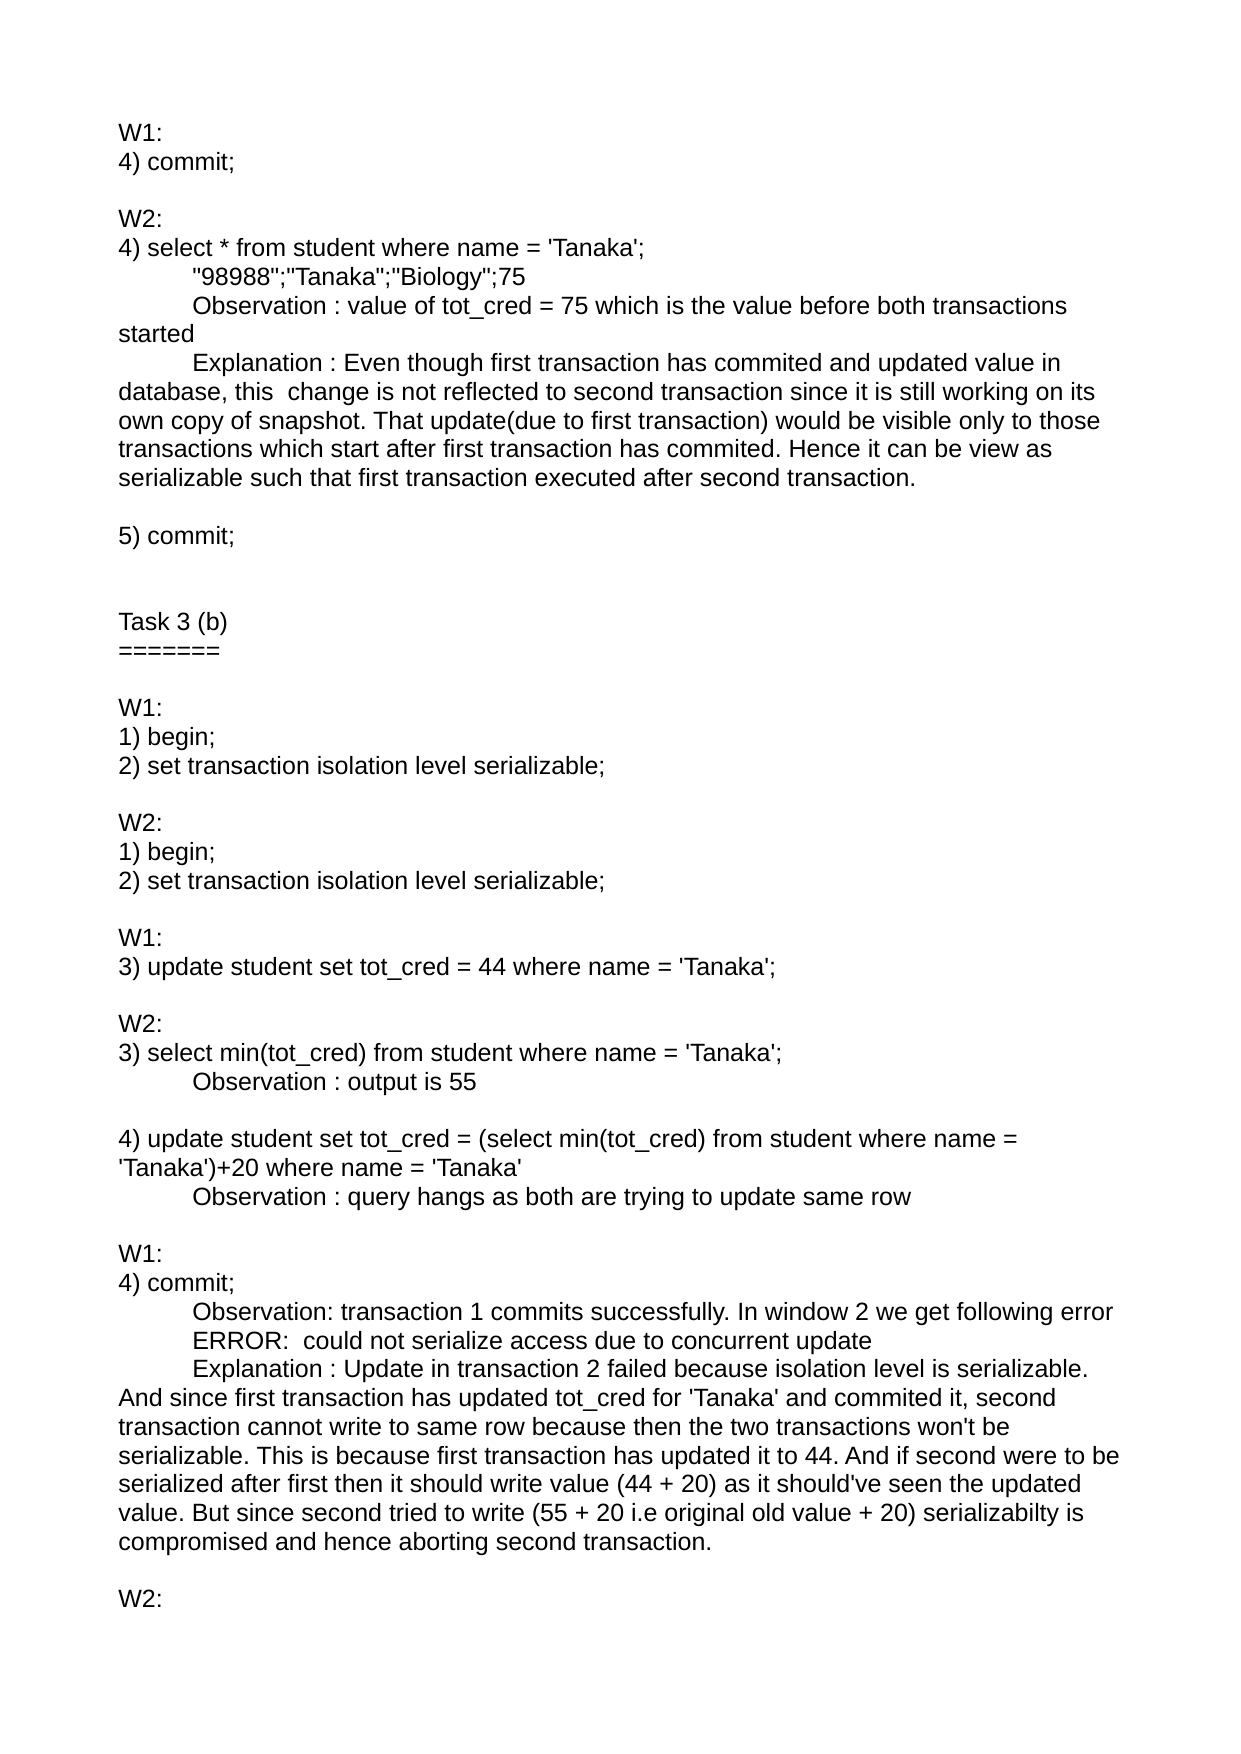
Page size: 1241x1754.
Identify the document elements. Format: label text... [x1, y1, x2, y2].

text W1: [118, 693, 1122, 722]
text 5) commit; [118, 521, 1122, 549]
text ======= [118, 636, 1122, 664]
text 4) update student set tot_cred = (select min(tot_cred) from student where name = 'Tanaka')+20 where name = 'Tanaka' [118, 1124, 1122, 1182]
text W2: [118, 808, 1122, 837]
text Observation : value of tot_cred = 75 which is the value before both transactions started [118, 291, 1122, 348]
text Observation : output is 55 [118, 1067, 1122, 1096]
text W1: [118, 1239, 1122, 1268]
text 4) select * from student where name = 'Tanaka'; [118, 233, 1122, 262]
text Explanation : Even though first transaction has commited and updated value in database, this change is not reflected to second transaction since it is still working on its own copy of snapshot. That update(due to first transaction) would be visible only to those transactions which start after first transaction has commited. Hence it can be view as serializable such that first transaction executed after second transaction. [118, 348, 1122, 492]
text Observation : query hangs as both are trying to update same row [118, 1182, 1122, 1211]
text 1) begin; [118, 722, 1122, 751]
text W2: [118, 204, 1122, 233]
text 1) begin; [118, 837, 1122, 866]
text W2: [118, 1009, 1122, 1038]
text 2) set transaction isolation level serializable; [118, 866, 1122, 894]
text 3) select min(tot_cred) from student where name = 'Tanaka'; [118, 1038, 1122, 1067]
text W1: [118, 923, 1122, 952]
text Task 3 (b) [118, 607, 1122, 636]
text 4) commit; [118, 147, 1122, 176]
text Observation: transaction 1 commits successfully. In window 2 we get following error [118, 1297, 1122, 1326]
text 3) update student set tot_cred = 44 where name = 'Tanaka'; [118, 952, 1122, 981]
text "98988";"Tanaka";"Biology";75 [118, 262, 1122, 291]
text ERROR: could not serialize access due to concurrent update [118, 1326, 1122, 1354]
text 2) set transaction isolation level serializable; [118, 751, 1122, 779]
text 4) commit; [118, 1268, 1122, 1297]
text W1: [118, 118, 1122, 147]
text W2: [118, 1584, 1122, 1613]
text Explanation : Update in transaction 2 failed because isolation level is serializable. And since first transaction has updated tot_cred for 'Tanaka' and commited it, second transaction cannot write to same row because then the two transactions won't be serializable. This is because first transaction has updated it to 44. And if second were to be serialized after first then it should write value (44 + 20) as it should've seen the updated value. But since second tried to write (55 + 20 i.e original old value + 20) serializabilty is compromised and hence aborting second transaction. [118, 1354, 1122, 1556]
